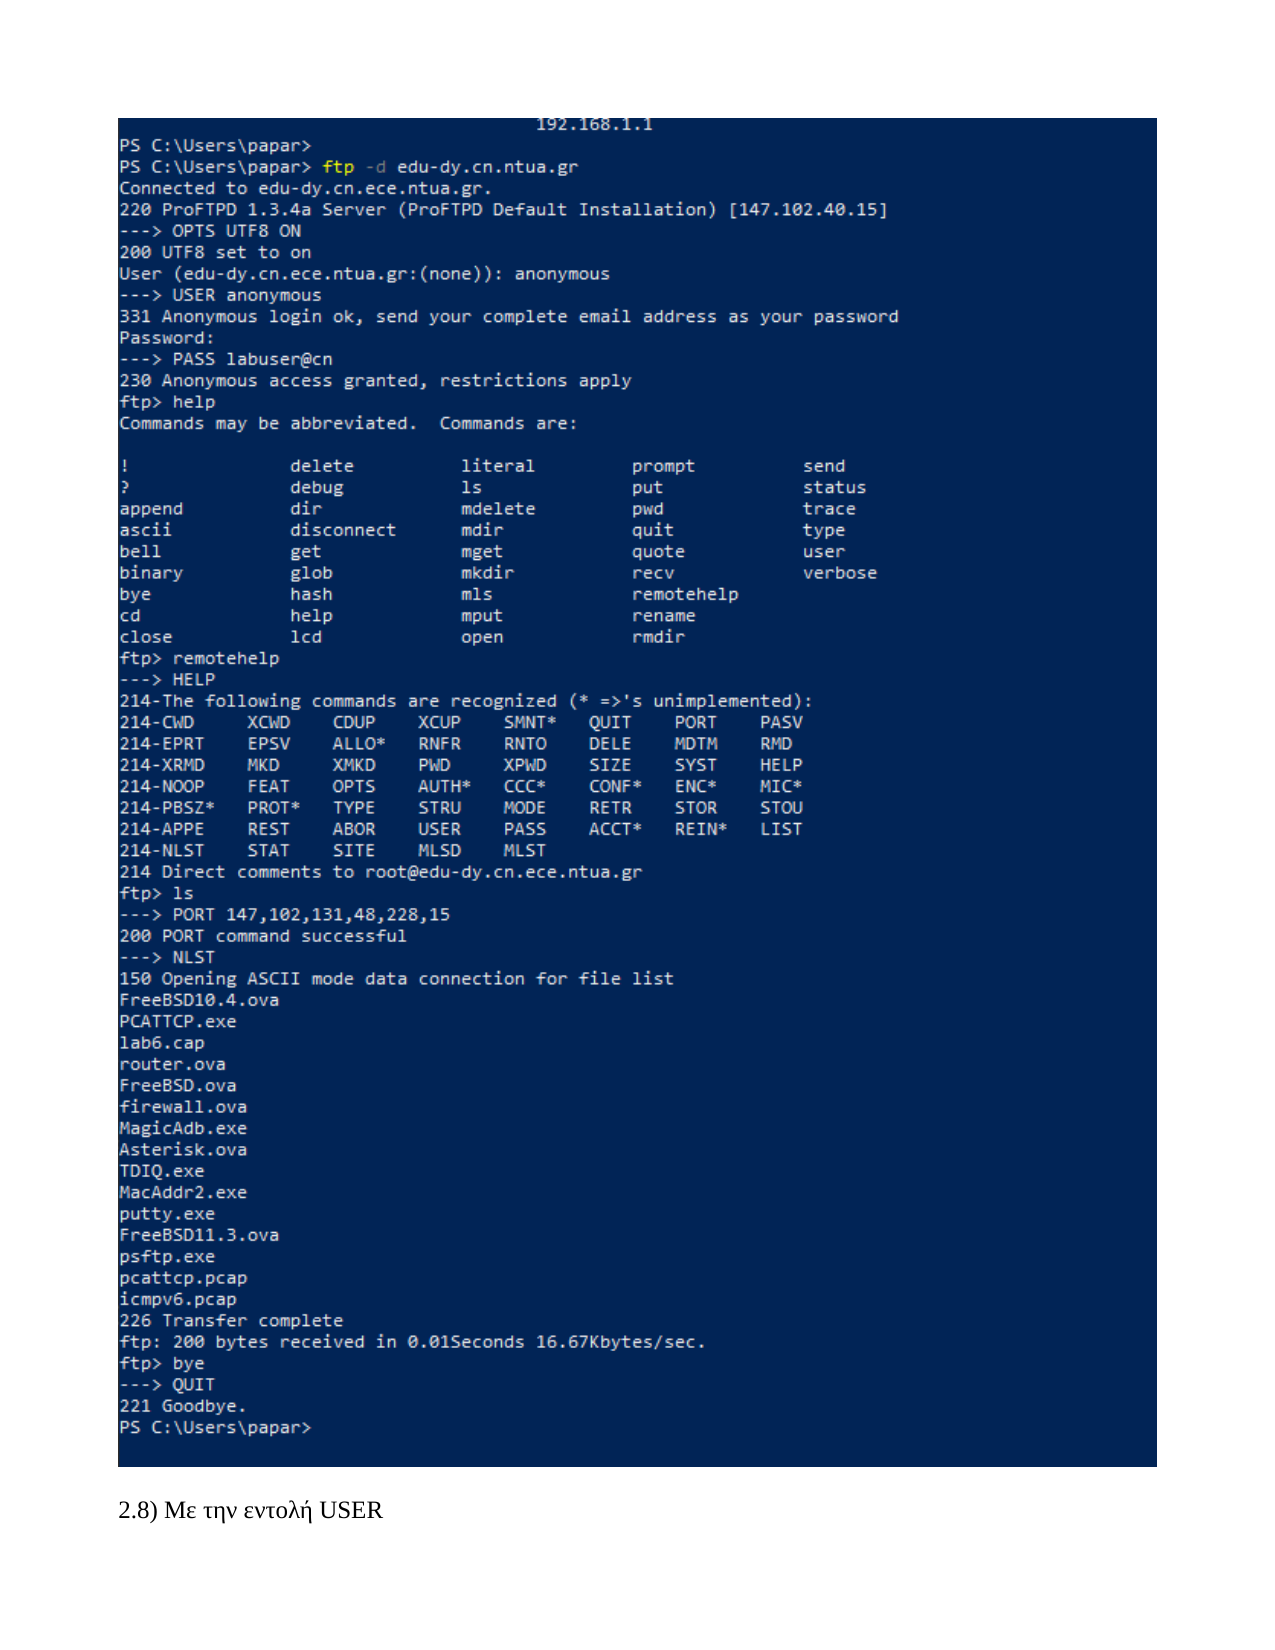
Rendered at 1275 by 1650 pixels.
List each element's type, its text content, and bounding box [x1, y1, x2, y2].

text 2.8) Με την εντολή USER [118, 1495, 1157, 1524]
picture [118, 118, 1157, 1467]
